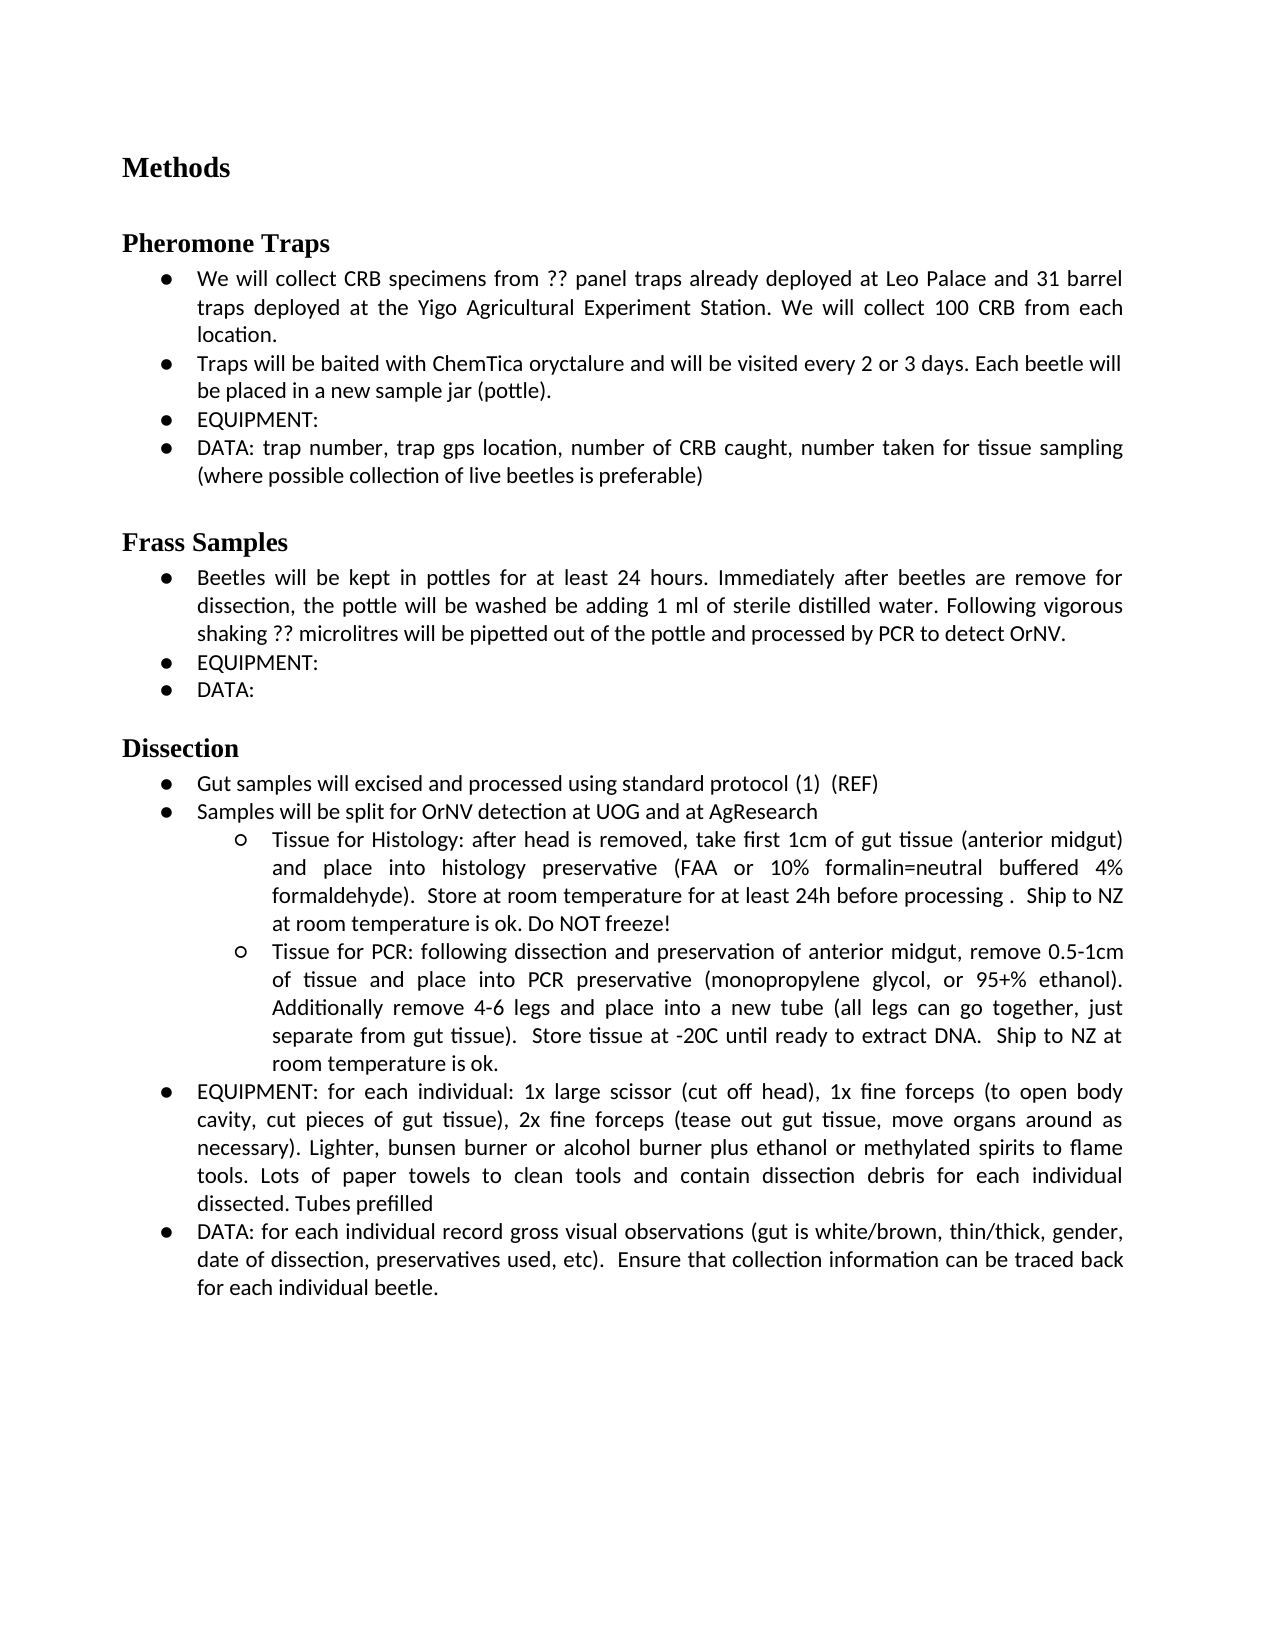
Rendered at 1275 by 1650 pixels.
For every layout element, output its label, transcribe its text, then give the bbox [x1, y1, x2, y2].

list Samples will be split for OrNV detection at UOG and at AgResearch [159, 797, 1125, 825]
list Traps will be baited with ChemTica oryctalure and will be visited every 2 or 3 days. Each beetle will be placed in a new sample jar (pottle). [159, 349, 1125, 405]
subtitle Methods [122, 150, 1125, 183]
list EQUIPMENT: for each individual: 1x large scissor (cut off head), 1x fine forceps (to open body cavity, cut pieces of gut tissue), 2x fine forceps (tease out gut tissue, move organs around as necessary). Lighter, bunsen burner or alcohol burner plus ethanol or methylated spirits to flame tools. Lots of paper towels to clean tools and contain dissection debris for each individual dissected. Tubes prefilled [159, 1077, 1125, 1217]
list Tissue for PCR: following dissection and preservation of anterior midgut, remove 0.5-1cm of tissue and place into PCR preservative (monopropylene glycol, or 95+% ethanol). Additionally remove 4-6 legs and place into a new tube (all legs can go together, just separate from gut tissue). Store tissue at -20C until ready to extract DNA. Ship to NZ at room temperature is ok. [234, 937, 1125, 1077]
subtitle Dissection [122, 732, 1125, 763]
list Gut samples will excised and processed using standard protocol (1) (REF) [159, 769, 1125, 797]
list Beetles will be kept in pottles for at least 24 hours. Immediately after beetles are remove for dissection, the pottle will be washed be adding 1 ml of sterile distilled water. Following vigorous shaking ?? microlitres will be pipetted out of the pottle and processed by PCR to detect OrNV. [159, 563, 1125, 648]
list DATA: trap number, trap gps location, number of CRB caught, number taken for tissue sampling (where possible collection of live beetles is preferable) [159, 433, 1125, 489]
list DATA: [159, 676, 1125, 704]
subtitle Frass Samples [122, 526, 1125, 557]
list We will collect CRB specimens from ?? panel traps already deployed at Leo Palace and 31 barrel traps deployed at the Yigo Agricultural Experiment Station. We will collect 100 CRB from each location. [159, 264, 1125, 349]
list DATA: for each individual record gross visual observations (gut is white/brown, thin/thick, gender, date of dissection, preservatives used, etc). Ensure that collection information can be traced back for each individual beetle. [159, 1217, 1125, 1301]
list Tissue for Histology: after head is removed, take first 1cm of gut tissue (anterior midgut) and place into histology preservative (FAA or 10% formalin=neutral buffered 4% formaldehyde). Store at room temperature for at least 24h before processing . Ship to NZ at room temperature is ok. Do NOT freeze! [234, 825, 1125, 937]
list EQUIPMENT: [159, 405, 1125, 433]
subtitle Pheromone Traps [122, 227, 1125, 258]
list EQUIPMENT: [159, 648, 1125, 676]
